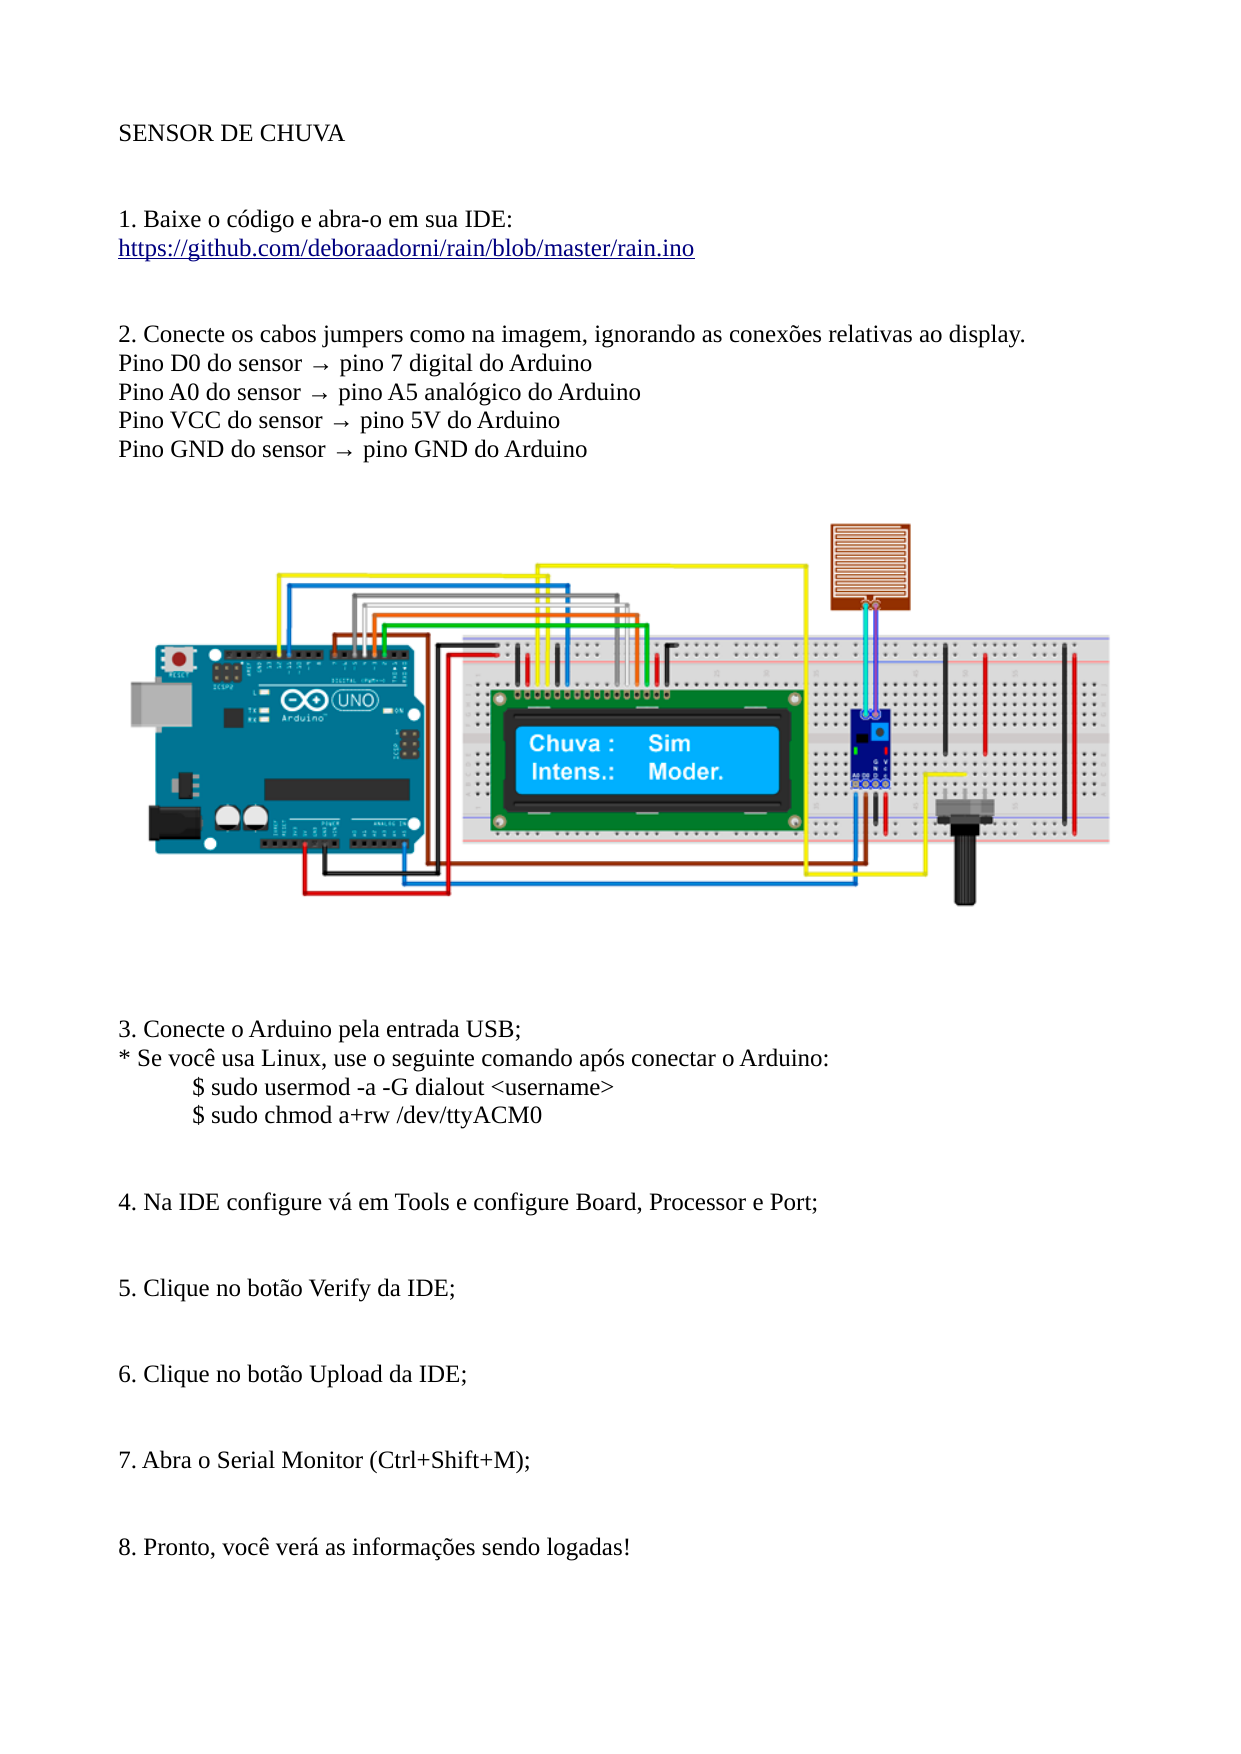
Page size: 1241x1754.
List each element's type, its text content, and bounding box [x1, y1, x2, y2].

text 6. Clique no botão Upload da IDE; [118, 1359, 1122, 1388]
text 5. Clique no botão Verify da IDE; [118, 1273, 1122, 1302]
picture [118, 463, 1123, 957]
text Pino GND do sensor → pino GND do Arduino [118, 434, 1122, 463]
text https://github.com/deboraadorni/rain/blob/master/rain.ino [118, 233, 1122, 262]
text * Se você usa Linux, use o seguinte comando após conectar o Arduino: [118, 1043, 1122, 1072]
text 2. Conecte os cabos jumpers como na imagem, ignorando as conexões relativas ao display. [118, 319, 1122, 348]
text $ sudo usermod -a -G dialout <username> [118, 1072, 1122, 1100]
text Pino D0 do sensor → pino 7 digital do Arduino [118, 348, 1122, 377]
text Pino VCC do sensor → pino 5V do Arduino [118, 406, 1122, 434]
text 1. Baixe o código e abra-o em sua IDE: [118, 204, 1122, 233]
text Pino A0 do sensor → pino A5 analógico do Arduino [118, 377, 1122, 406]
text 3. Conecte o Arduino pela entrada USB; [118, 1014, 1122, 1043]
text 7. Abra o Serial Monitor (Ctrl+Shift+M); [118, 1445, 1122, 1474]
text SENSOR DE CHUVA [118, 118, 1122, 147]
text $ sudo chmod a+rw /dev/ttyACM0 [118, 1100, 1122, 1129]
text 8. Pronto, você verá as informações sendo logadas! [118, 1532, 1122, 1560]
text 4. Na IDE configure vá em Tools e configure Board, Processor e Port; [118, 1187, 1122, 1215]
